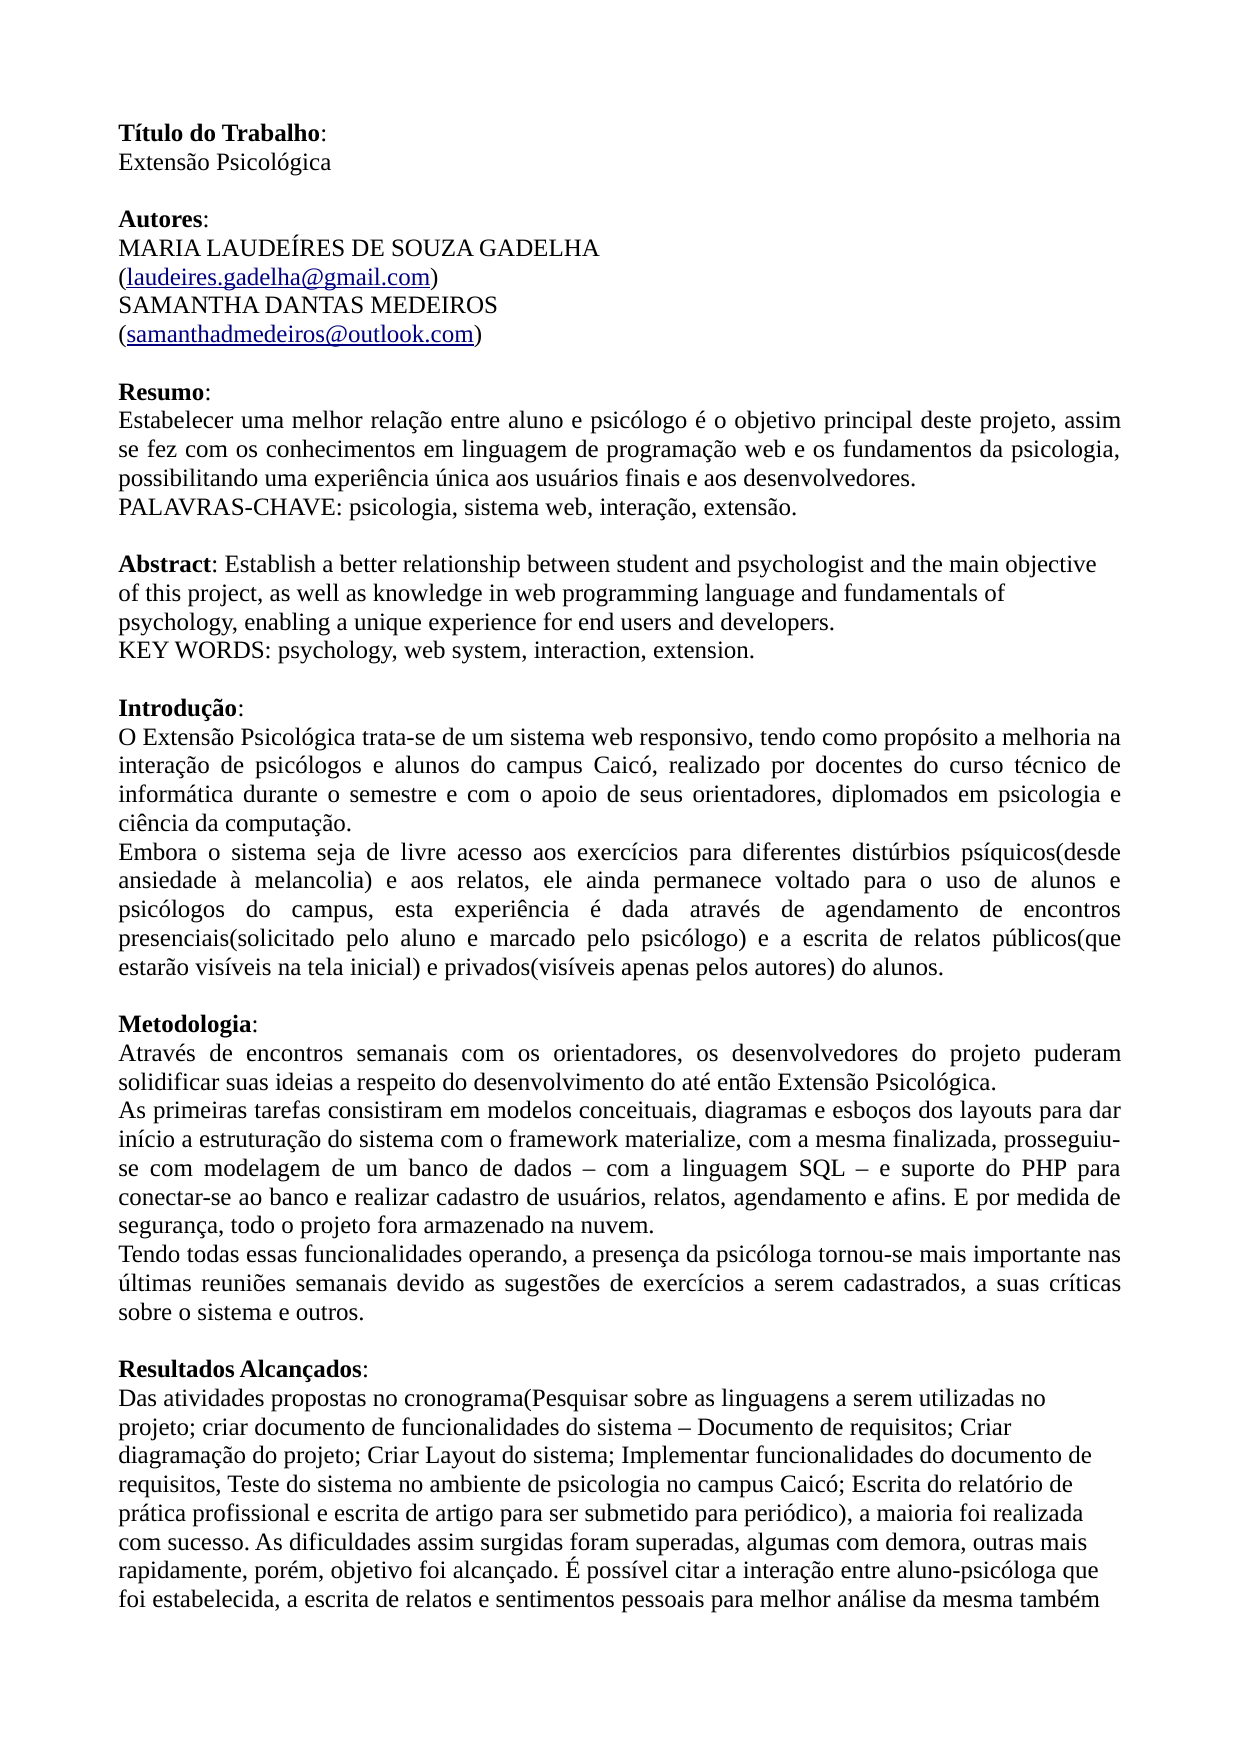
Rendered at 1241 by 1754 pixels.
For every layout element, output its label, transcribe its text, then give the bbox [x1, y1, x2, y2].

text Tendo todas essas funcionalidades operando, a presença da psicóloga tornou-se mais importante nas últimas reuniões semanais devido as sugestões de exercícios a serem cadastrados, a suas críticas sobre o sistema e outros. [118, 1239, 1122, 1326]
text Abstract: Establish a better relationship between student and psychologist and the main objective of this project, as well as knowledge in web programming language and fundamentals of psychology, enabling a unique experience for end users and developers. [118, 549, 1122, 636]
text KEY WORDS: psychology, web system, interaction, extension. [118, 636, 1122, 664]
text Embora o sistema seja de livre acesso aos exercícios para diferentes distúrbios psíquicos(desde ansiedade à melancolia) e aos relatos, ele ainda permanece voltado para o uso de alunos e psicólogos do campus, esta experiência é dada através de agendamento de encontros presenciais(solicitado pelo aluno e marcado pelo psicólogo) e a escrita de relatos públicos(que estarão visíveis na tela inicial) e privados(visíveis apenas pelos autores) do alunos. [118, 837, 1122, 981]
text Resultados Alcançados: [118, 1354, 1122, 1383]
text SAMANTHA DANTAS MEDEIROS [118, 291, 1122, 319]
text (samanthadmedeiros@outlook.com) [118, 319, 1122, 348]
text O Extensão Psicológica trata-se de um sistema web responsivo, tendo como propósito a melhoria na interação de psicólogos e alunos do campus Caicó, realizado por docentes do curso técnico de informática durante o semestre e com o apoio de seus orientadores, diplomados em psicologia e ciência da computação. [118, 722, 1122, 837]
text PALAVRAS-CHAVE: psicologia, sistema web, interação, extensão. [118, 492, 1122, 521]
text Das atividades propostas no cronograma(Pesquisar sobre as linguagens a serem utilizadas no projeto; criar documento de funcionalidades do sistema – Documento de requisitos; Criar diagramação do projeto; Criar Layout do sistema; Implementar funcionalidades do documento de requisitos, Teste do sistema no ambiente de psicologia no campus Caicó; Escrita do relatório de prática profissional e escrita de artigo para ser submetido para periódico), a maioria foi realizada com sucesso. As dificuldades assim surgidas foram superadas, algumas com demora, outras mais rapidamente, porém, objetivo foi alcançado. É possível citar a interação entre aluno-psicóloga que foi estabelecida, a escrita de relatos e sentimentos pessoais para melhor análise da mesma também [118, 1383, 1122, 1613]
text Introdução: [118, 693, 1122, 722]
text Autores: [118, 204, 1122, 233]
text Resumo: [118, 377, 1122, 406]
text Extensão Psicológica [118, 147, 1122, 176]
text Estabelecer uma melhor relação entre aluno e psicólogo é o objetivo principal deste projeto, assim se fez com os conhecimentos em linguagem de programação web e os fundamentos da psicologia, possibilitando uma experiência única aos usuários finais e aos desenvolvedores. [118, 406, 1122, 492]
text Metodologia: [118, 1009, 1122, 1038]
text (laudeires.gadelha@gmail.com) [118, 262, 1122, 291]
text As primeiras tarefas consistiram em modelos conceituais, diagramas e esboços dos layouts para dar início a estruturação do sistema com o framework materialize, com a mesma finalizada, prosseguiu-se com modelagem de um banco de dados – com a linguagem SQL – e suporte do PHP para conectar-se ao banco e realizar cadastro de usuários, relatos, agendamento e afins. E por medida de segurança, todo o projeto fora armazenado na nuvem. [118, 1096, 1122, 1239]
text Através de encontros semanais com os orientadores, os desenvolvedores do projeto puderam solidificar suas ideias a respeito do desenvolvimento do até então Extensão Psicológica. [118, 1038, 1122, 1096]
text Título do Trabalho: [118, 118, 1122, 147]
text MARIA LAUDEÍRES DE SOUZA GADELHA [118, 233, 1122, 262]
